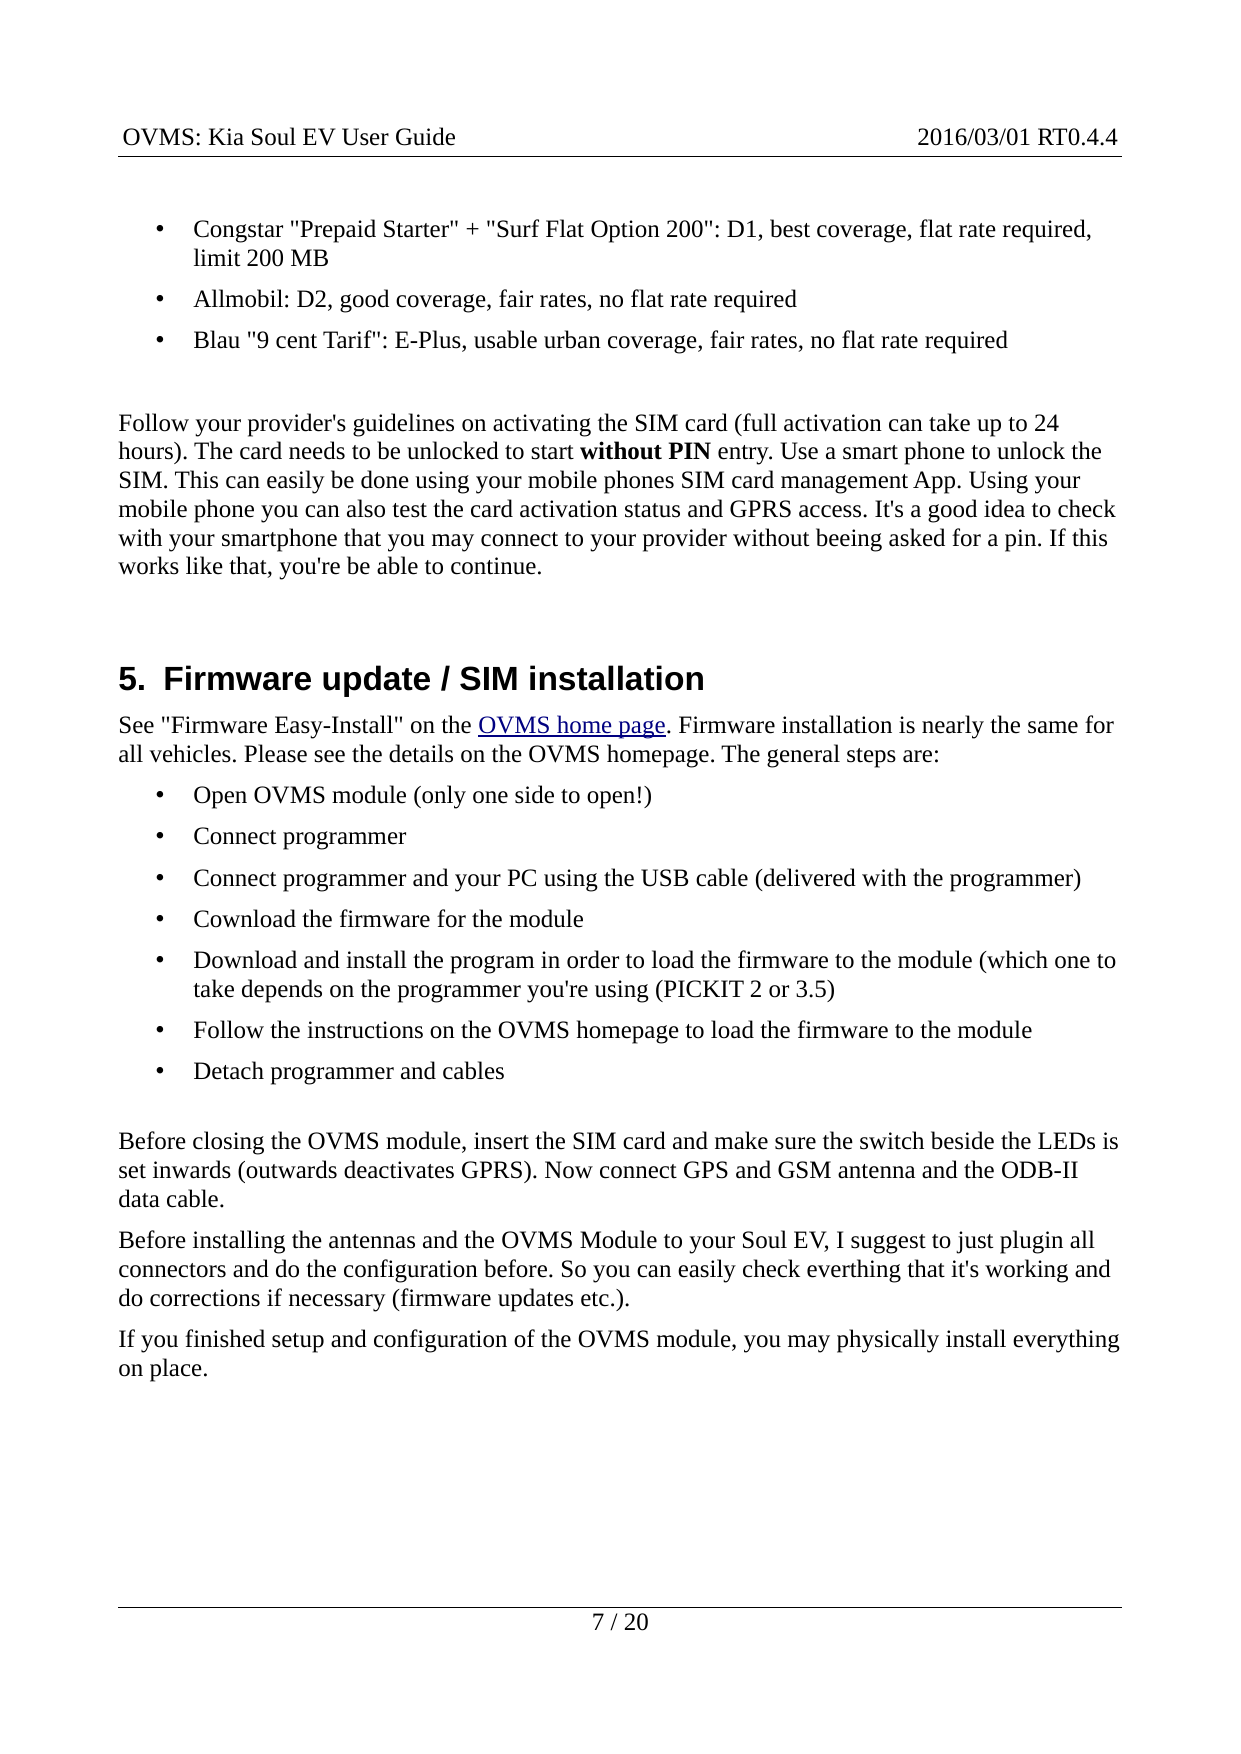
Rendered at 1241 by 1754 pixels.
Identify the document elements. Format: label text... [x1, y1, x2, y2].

text If you finished setup and configuration of the OVMS module, you may physically install everything on place. [118, 1324, 1122, 1381]
text See "Firmware Easy-Install" on the OVMS home page. Firmware installation is nearly the same for all vehicles. Please see the details on the OVMS homepage. The general steps are: [118, 710, 1122, 768]
list Detach programmer and cables [156, 1056, 1122, 1114]
list Blau "9 cent Tarif": E-Plus, usable urban coverage, fair rates, no flat rate required [156, 325, 1122, 354]
list Follow the instructions on the OVMS homepage to load the firmware to the module [156, 1015, 1122, 1044]
list Allmobil: D2, good coverage, fair rates, no flat rate required [156, 284, 1122, 313]
text Before closing the OVMS module, insert the SIM card and make sure the switch beside the LEDs is set inwards (outwards deactivates GPRS). Now connect GPS and GSM antenna and the ODB-II data cable. [118, 1126, 1122, 1213]
subtitle Firmware update / SIM installation [118, 659, 1122, 698]
list Connect programmer and your PC using the USB cable (delivered with the programmer) [156, 863, 1122, 891]
list Connect programmer [156, 821, 1122, 850]
text Before installing the antennas and the OVMS Module to your Soul EV, I suggest to just plugin all connectors and do the configuration before. So you can easily check everthing that it's working and do corrections if necessary (firmware updates etc.). [118, 1225, 1122, 1311]
list Open OVMS module (only one side to open!) [156, 780, 1122, 809]
list Download and install the program in order to load the firmware to the module (which one to take depends on the programmer you're using (PICKIT 2 or 3.5) [156, 945, 1122, 1003]
text Follow your provider's guidelines on activating the SIM card (full activation can take up to 24 hours). The card needs to be unlocked to start without PIN entry. Use a smart phone to unlock the SIM. This can easily be done using your mobile phones SIM card management App. Using your mobile phone you can also test the card activation status and GPRS access. It's a good idea to check with your smartphone that you may connect to your provider without beeing asked for a pin. If this works like that, you're be able to continue. [118, 408, 1122, 580]
list Congstar "Prepaid Starter" + "Surf Flat Option 200": D1, best coverage, flat rate required, limit 200 MB [156, 214, 1122, 271]
list Cownload the firmware for the module [156, 904, 1122, 933]
